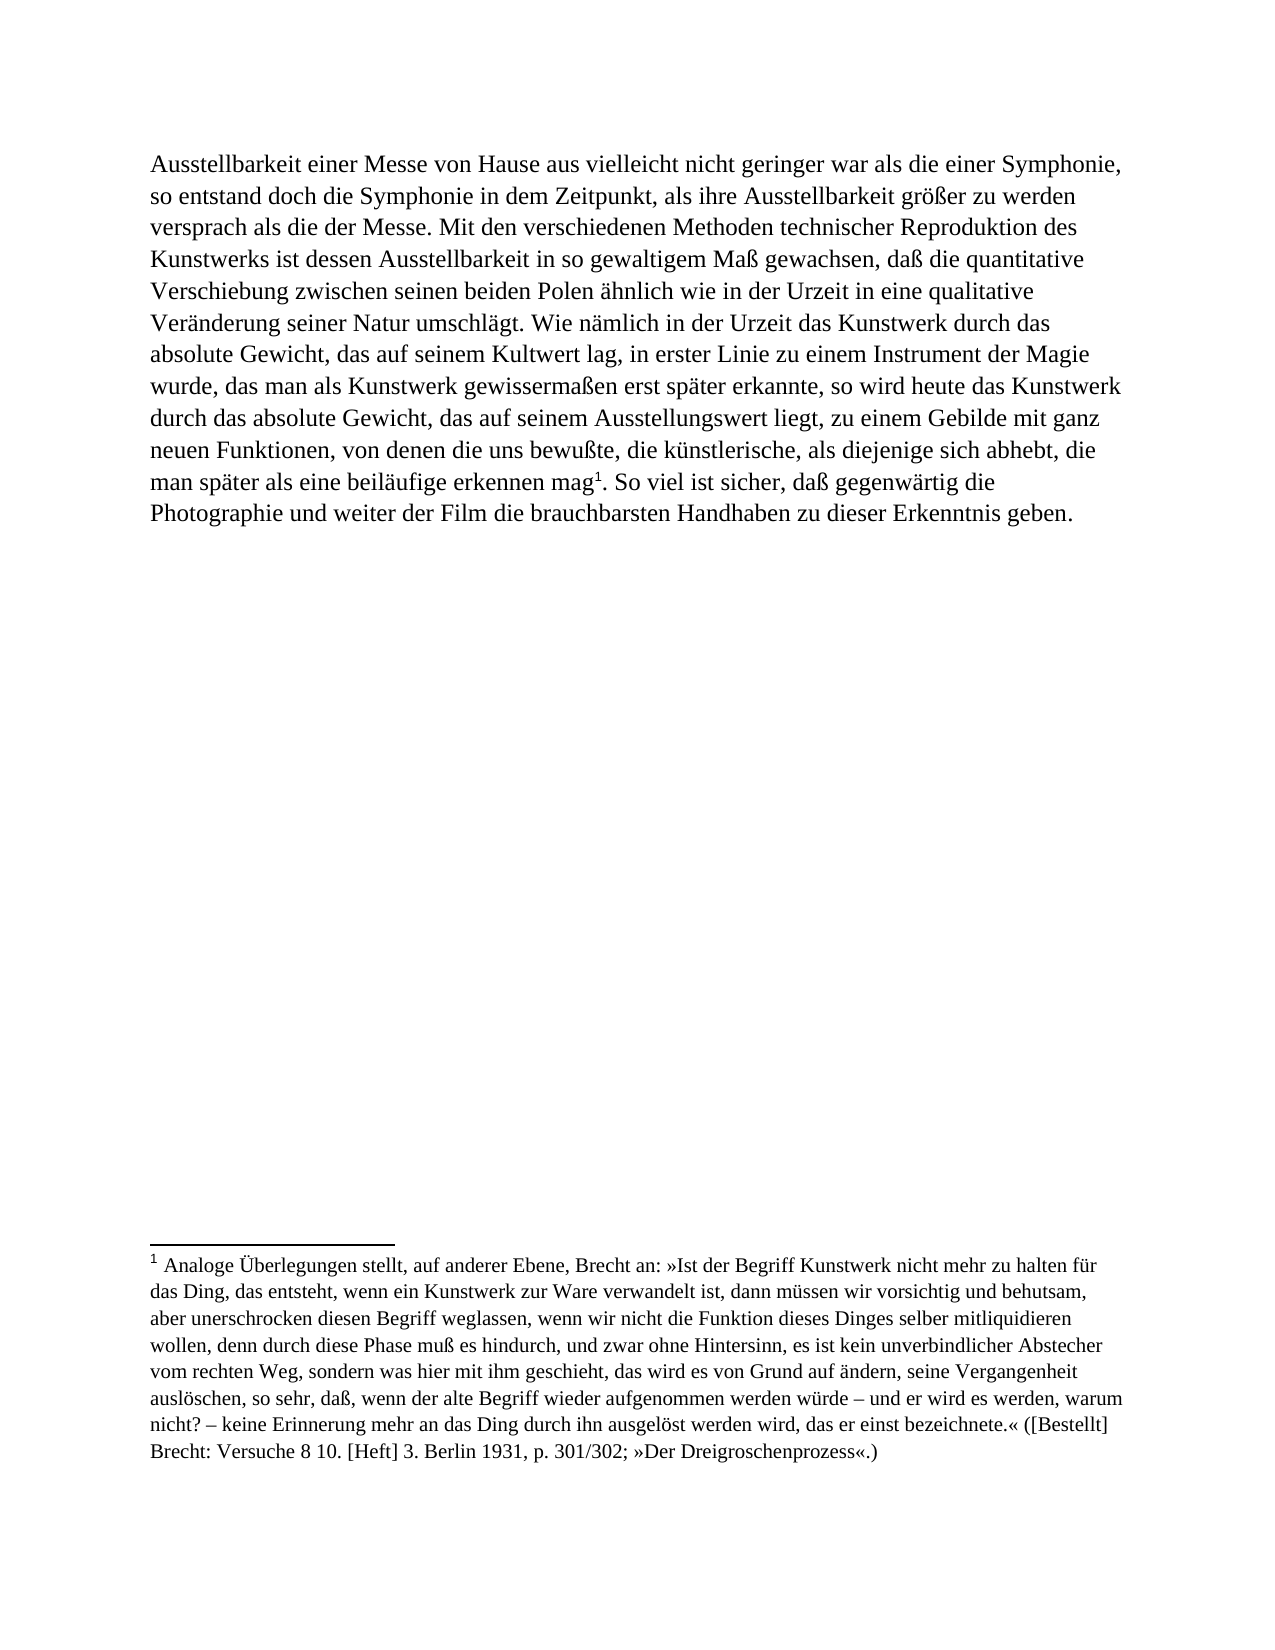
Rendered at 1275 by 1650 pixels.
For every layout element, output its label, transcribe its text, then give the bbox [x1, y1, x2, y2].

text Ausstellbarkeit einer Messe von Hause aus vielleicht nicht geringer war als die einer Symphonie, so entstand doch die Symphonie in dem Zeitpunkt, als ihre Ausstellbarkeit größer zu werden versprach als die der Messe. Mit den verschiedenen Methoden technischer Reproduktion des Kunstwerks ist dessen Ausstellbarkeit in so gewaltigem Maß gewachsen, daß die quantitative Verschiebung zwischen seinen beiden Polen ähnlich wie in der Urzeit in eine qualitative Veränderung seiner Natur umschlägt. Wie nämlich in der Urzeit das Kunstwerk durch das absolute Gewicht, das auf seinem Kultwert lag, in erster Linie zu einem Instrument der Magie wurde, das man als Kunstwerk gewissermaßen erst später erkannte, so wird heute das Kunstwerk durch das absolute Gewicht, das auf seinem Ausstellungswert liegt, zu einem Gebilde mit ganz neuen Funktionen, von denen die uns bewußte, die künstlerische, als diejenige sich abhebt, die man später als eine beiläufige erkennen mag. So viel ist sicher, daß gegenwärtig die Photographie und weiter der Film die brauchbarsten Handhaben zu dieser Erkenntnis geben. [150, 150, 1125, 527]
text Analoge Überlegungen stellt, auf anderer Ebene, Brecht an: »Ist der Begriff Kunstwerk nicht mehr zu halten für das Ding, das entsteht, wenn ein Kunstwerk zur Ware verwandelt ist, dann müssen wir vorsichtig und behutsam, aber unerschrocken diesen Begriff weglassen, wenn wir nicht die Funktion dieses Dinges selber mitliquidieren wollen, denn durch diese Phase muß es hindurch, und zwar ohne Hintersinn, es ist kein unverbindlicher Abstecher vom rechten Weg, sondern was hier mit ihm geschieht, das wird es von Grund auf ändern, seine Vergangenheit auslöschen, so sehr, daß, wenn der alte Begriff wieder aufgenommen werden würde – und er wird es werden, warum nicht? – keine Erinnerung mehr an das Ding durch ihn ausgelöst werden wird, das er einst bezeichnete.« ([Bestellt] Brecht: Versuche 8 10. [Heft] 3. Berlin 1931, p. 301/302; »Der Dreigroschenprozess«.) [150, 1251, 1125, 1463]
